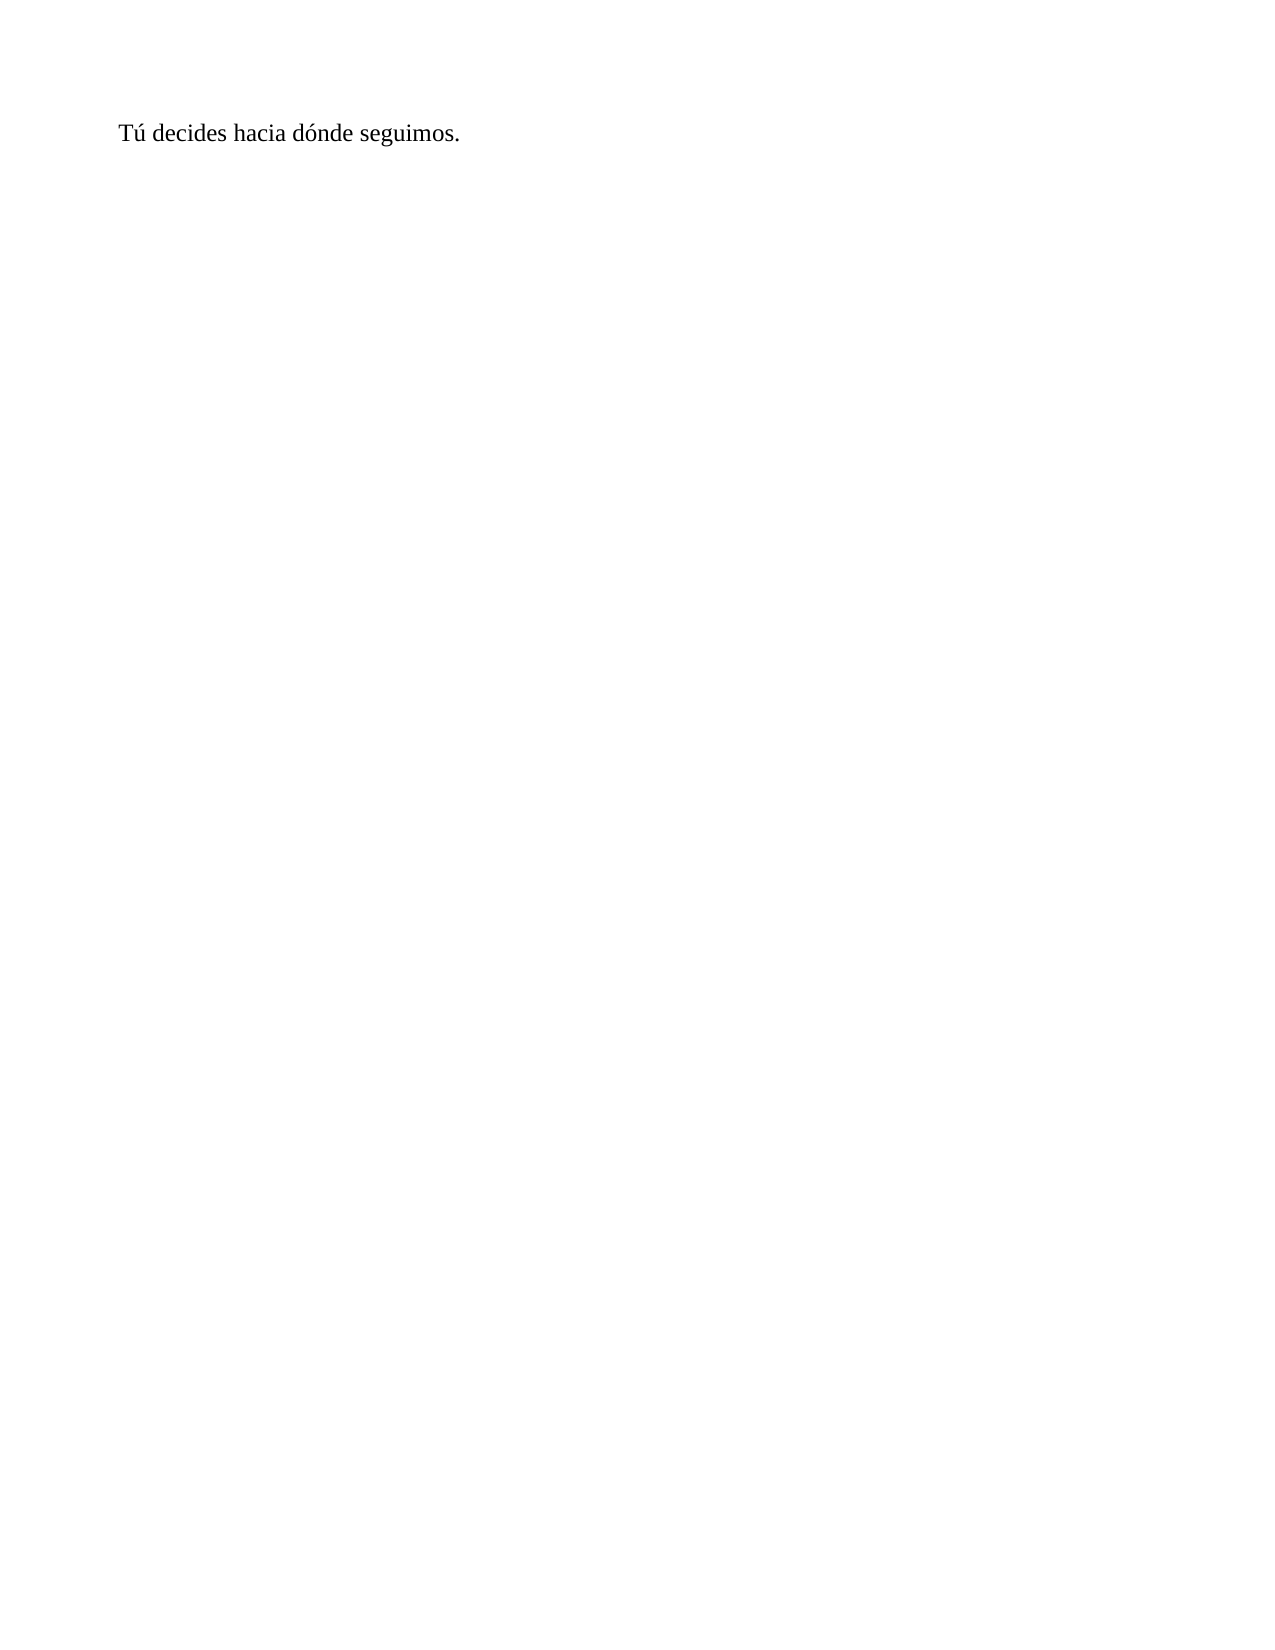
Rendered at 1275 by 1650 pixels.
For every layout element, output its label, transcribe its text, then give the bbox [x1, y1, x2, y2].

text Tú decides hacia dónde seguimos. [118, 118, 1157, 147]
